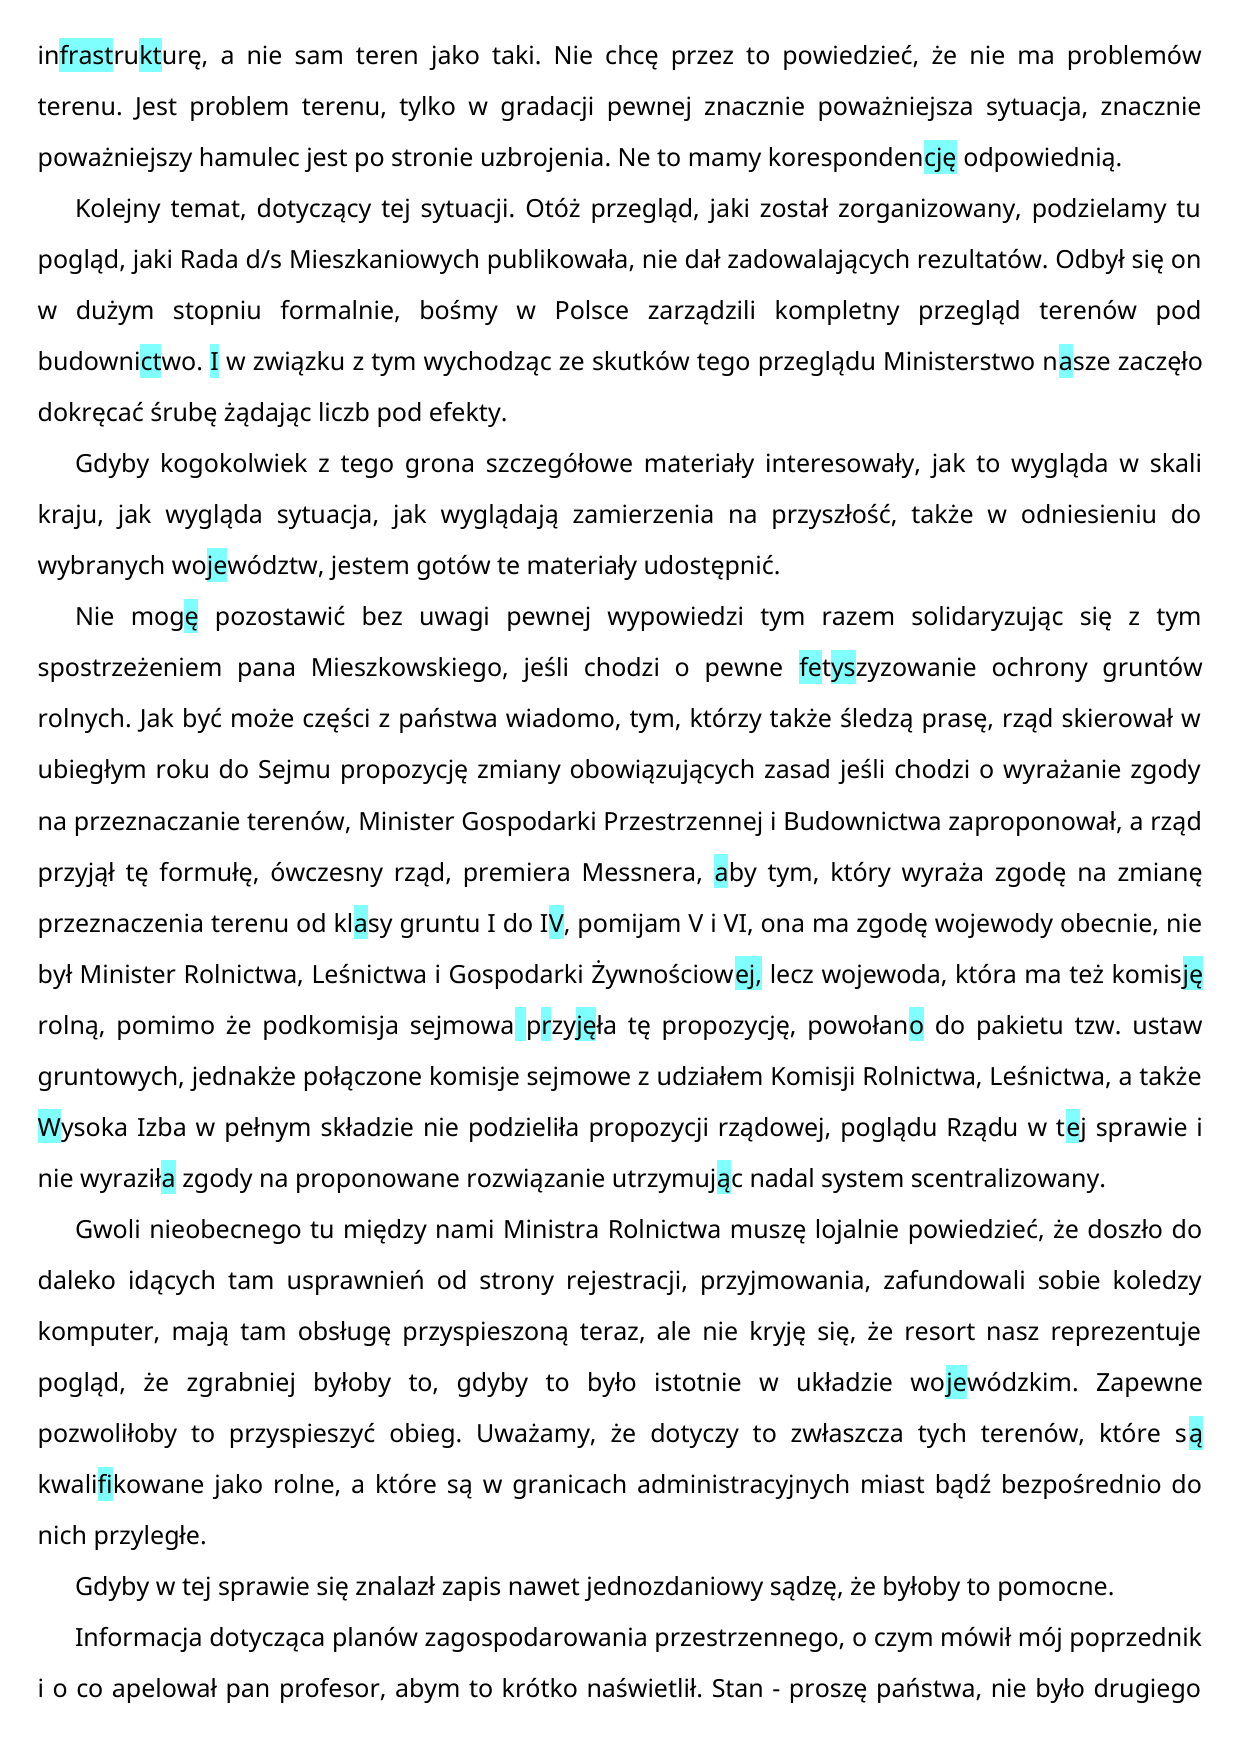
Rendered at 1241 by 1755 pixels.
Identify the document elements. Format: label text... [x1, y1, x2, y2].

text Gwoli nieobecnego tu między nami Ministra Rolnictwa muszę lojalnie powiedzieć, że doszło do daleko idących tam usprawnień od strony rejestracji, przyjmowania, zafundowali sobie koledzy komputer, mają tam obsługę przyspieszoną teraz, ale nie kryję się, że resort nasz reprezentuje pogląd, że zgrabniej byłoby to, gdyby to było istotnie w układzie wojewódzkim. Zapewne pozwoliłoby to przyspieszyć obieg. Uważamy, że dotyczy to zwłaszcza tych terenów, które są kwalifikowane jako rolne, a które są w granicach administracyjnych miast bądź bezpośrednio do nich przyległe. [37, 1211, 1203, 1552]
text Nie mogę pozostawić bez uwagi pewnej wypowiedzi tym razem solidaryzując się z tym spostrzeżeniem pana Mieszkowskiego, jeśli chodzi o pewne fetyszyzowanie ochrony gruntów rolnych. Jak być może części z państwa wiadomo, tym, którzy także śledzą prasę, rząd skierował w ubiegłym roku do Sejmu propozycję zmiany obowiązujących zasad jeśli chodzi o wyrażanie zgody na przeznaczanie terenów, Minister Gospodarki Przestrzennej i Budownictwa zaproponował, a rząd przyjął tę formułę, ówczesny rząd, premiera Messnera, aby tym, który wyraża zgodę na zmianę przeznaczenia terenu od klasy gruntu I do IV, pomijam V i VI, ona ma zgodę wojewody obecnie, nie był Minister Rolnictwa, Leśnictwa i Gospodarki Żywnościowej, lecz wojewoda, która ma też komisję rolną, pomimo że podkomisja sejmowa przyjęła tę propozycję, powołano do pakietu tzw. ustaw gruntowych, jednakże połączone komisje sejmowe z udziałem Komisji Rolnictwa, Leśnictwa, a także Wysoka Izba w pełnym składzie nie podzieliła propozycji rządowej, poglądu Rządu w tej sprawie i nie wyraziła zgody na proponowane rozwiązanie utrzymując nadal system scentralizowany. [37, 599, 1203, 1194]
text infrastrukturę, a nie sam teren jako taki. Nie chcę przez to powiedzieć, że nie ma problemów terenu. Jest problem terenu, tylko w gradacji pewnej znacznie poważniejsza sytuacja, znacznie poważniejszy hamulec jest po stronie uzbrojenia. Ne to mamy korespondencję odpowiednią. [37, 37, 1203, 174]
text Kolejny temat, dotyczący tej sytuacji. Otóż przegląd, jaki został zorganizowany, podzielamy tu pogląd, jaki Rada d/s Mieszkaniowych publikowała, nie dał zadowalających rezultatów. Odbył się on w dużym stopniu formalnie, bośmy w Polsce zarządzili kompletny przegląd terenów pod budownictwo. I w związku z tym wychodząc ze skutków tego przeglądu Ministerstwo nasze zaczęło dokręcać śrubę żądając liczb pod efekty. [37, 191, 1203, 429]
text Informacja dotycząca planów zagospodarowania przestrzennego, o czym mówił mój poprzednik i o co apelował pan profesor, abym to krótko naświetlił. Stan - proszę państwa, nie było drugiego [37, 1620, 1203, 1705]
text Gdyby w tej sprawie się znalazł zapis nawet jednozdaniowy sądzę, że byłoby to pomocne. [37, 1569, 1203, 1603]
text Gdyby kogokolwiek z tego grona szczegółowe materiały interesowały, jak to wygląda w skali kraju, jak wygląda sytuacja, jak wyglądają zamierzenia na przyszłość, także w odniesieniu do wybranych województw, jestem gotów te materiały udostępnić. [37, 446, 1203, 582]
